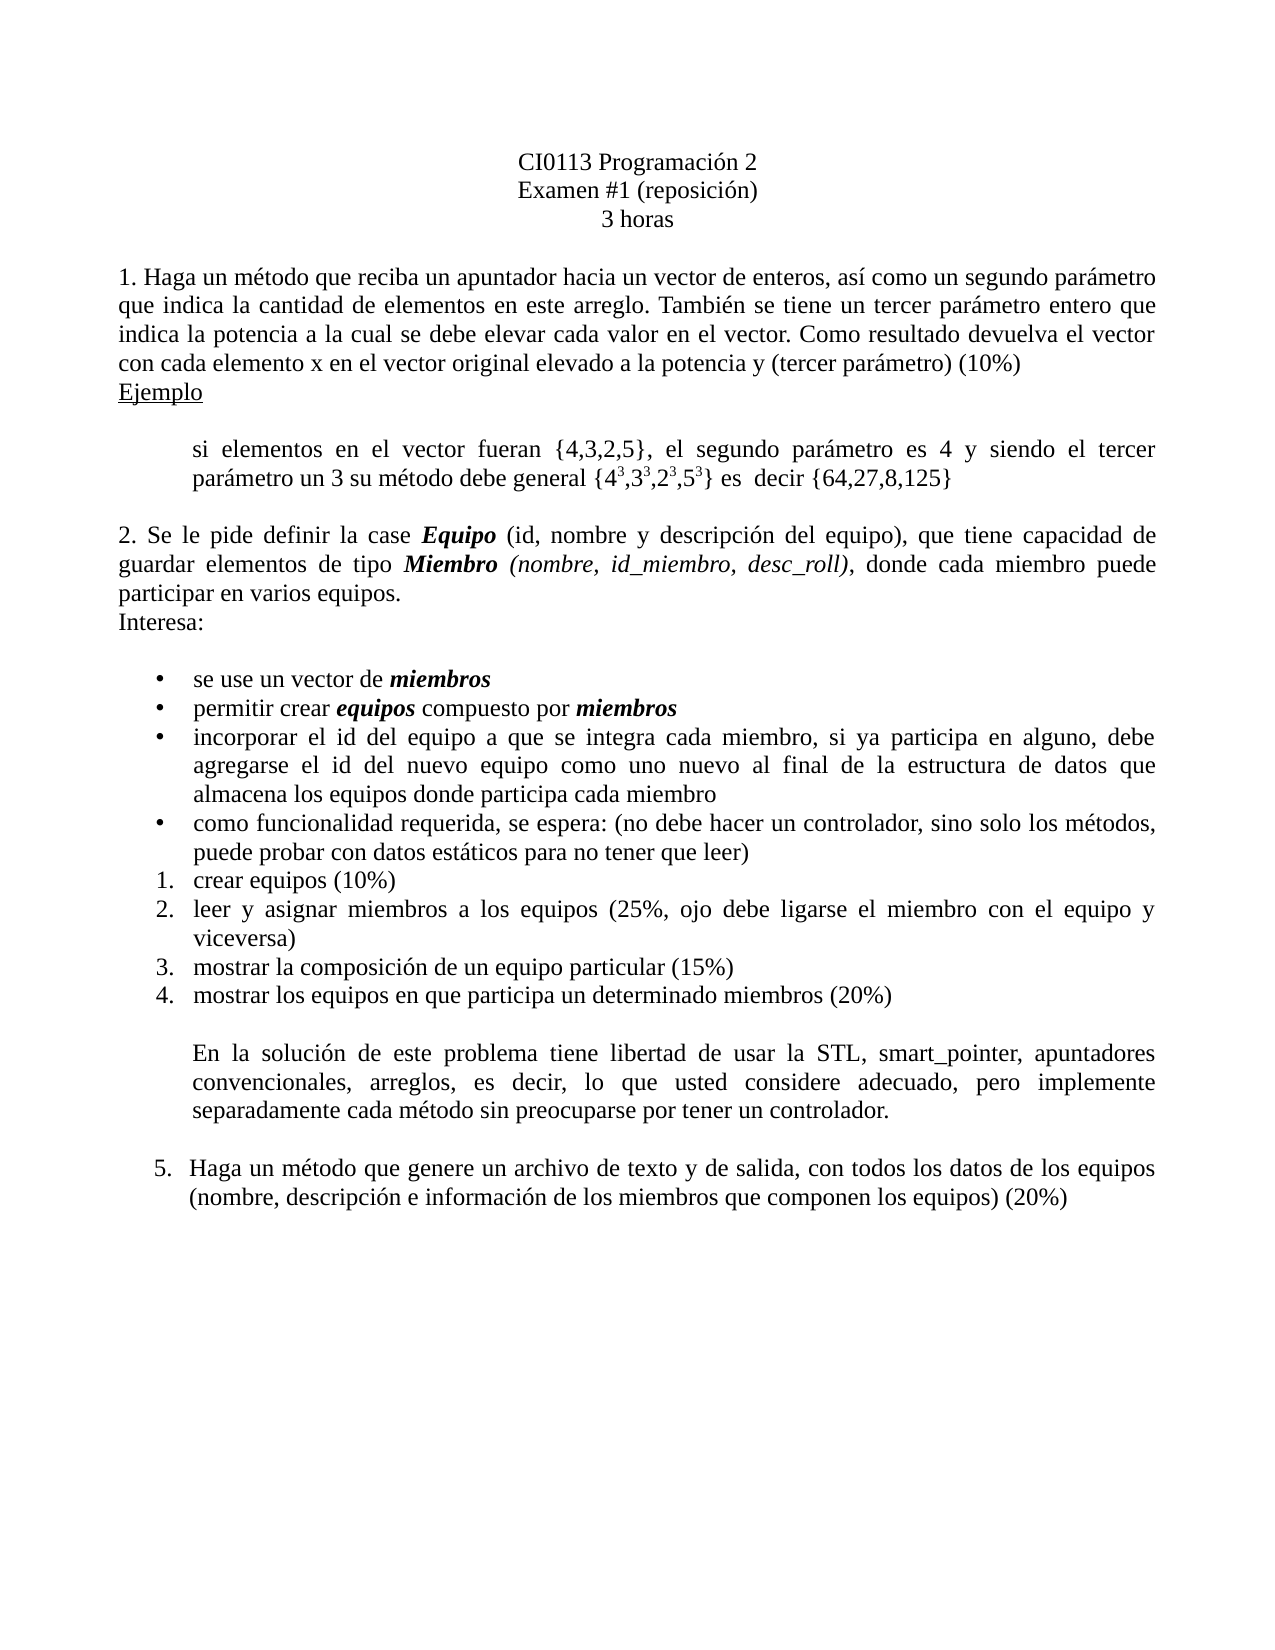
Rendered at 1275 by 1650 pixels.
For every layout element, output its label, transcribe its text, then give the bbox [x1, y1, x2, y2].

list como funcionalidad requerida, se espera: (no debe hacer un controlador, sino solo los métodos, puede probar con datos estáticos para no tener que leer) [156, 808, 1157, 866]
list incorporar el id del equipo a que se integra cada miembro, si ya participa en alguno, debe agregarse el id del nuevo equipo como uno nuevo al final de la estructura de datos que almacena los equipos donde participa cada miembro [156, 722, 1157, 808]
list crear equipos (10%) [156, 866, 1157, 894]
list mostrar la composición de un equipo particular (15%) [156, 952, 1157, 981]
text CI0113 Programación 2 [118, 147, 1157, 176]
text si elementos en el vector fueran {4,3,2,5}, el segundo parámetro es 4 y siendo el tercer parámetro un 3 su método debe general {43,33,23,53} es decir {64,27,8,125} [192, 434, 1157, 492]
list permitir crear equipos compuesto por miembros [156, 693, 1157, 722]
list leer y asignar miembros a los equipos (25%, ojo debe ligarse el miembro con el equipo y viceversa) [156, 894, 1157, 952]
list se use un vector de miembros [156, 664, 1157, 693]
text En la solución de este problema tiene libertad de usar la STL, smart_pointer, apuntadores convencionales, arreglos, es decir, lo que usted considere adecuado, pero implemente separadamente cada método sin preocuparse por tener un controlador. [192, 1038, 1157, 1124]
text Ejemplo [118, 377, 1157, 406]
text 2. Se le pide definir la case Equipo (id, nombre y descripción del equipo), que tiene capacidad de guardar elementos de tipo Miembro (nombre, id_miembro, desc_roll), donde cada miembro puede participar en varios equipos. [118, 521, 1157, 607]
text 3 horas [118, 204, 1157, 233]
list mostrar los equipos en que participa un determinado miembros (20%) [156, 981, 1157, 1009]
text 5. Haga un método que genere un archivo de texto y de salida, con todos los datos de los equipos (nombre, descripción e información de los miembros que componen los equipos) (20%) [153, 1153, 1157, 1211]
text Examen #1 (reposición) [118, 176, 1157, 204]
text 1. Haga un método que reciba un apuntador hacia un vector de enteros, así como un segundo parámetro que indica la cantidad de elementos en este arreglo. También se tiene un tercer parámetro entero que indica la potencia a la cual se debe elevar cada valor en el vector. Como resultado devuelva el vector con cada elemento x en el vector original elevado a la potencia y (tercer parámetro) (10%) [118, 262, 1157, 377]
text Interesa: [118, 607, 1157, 636]
